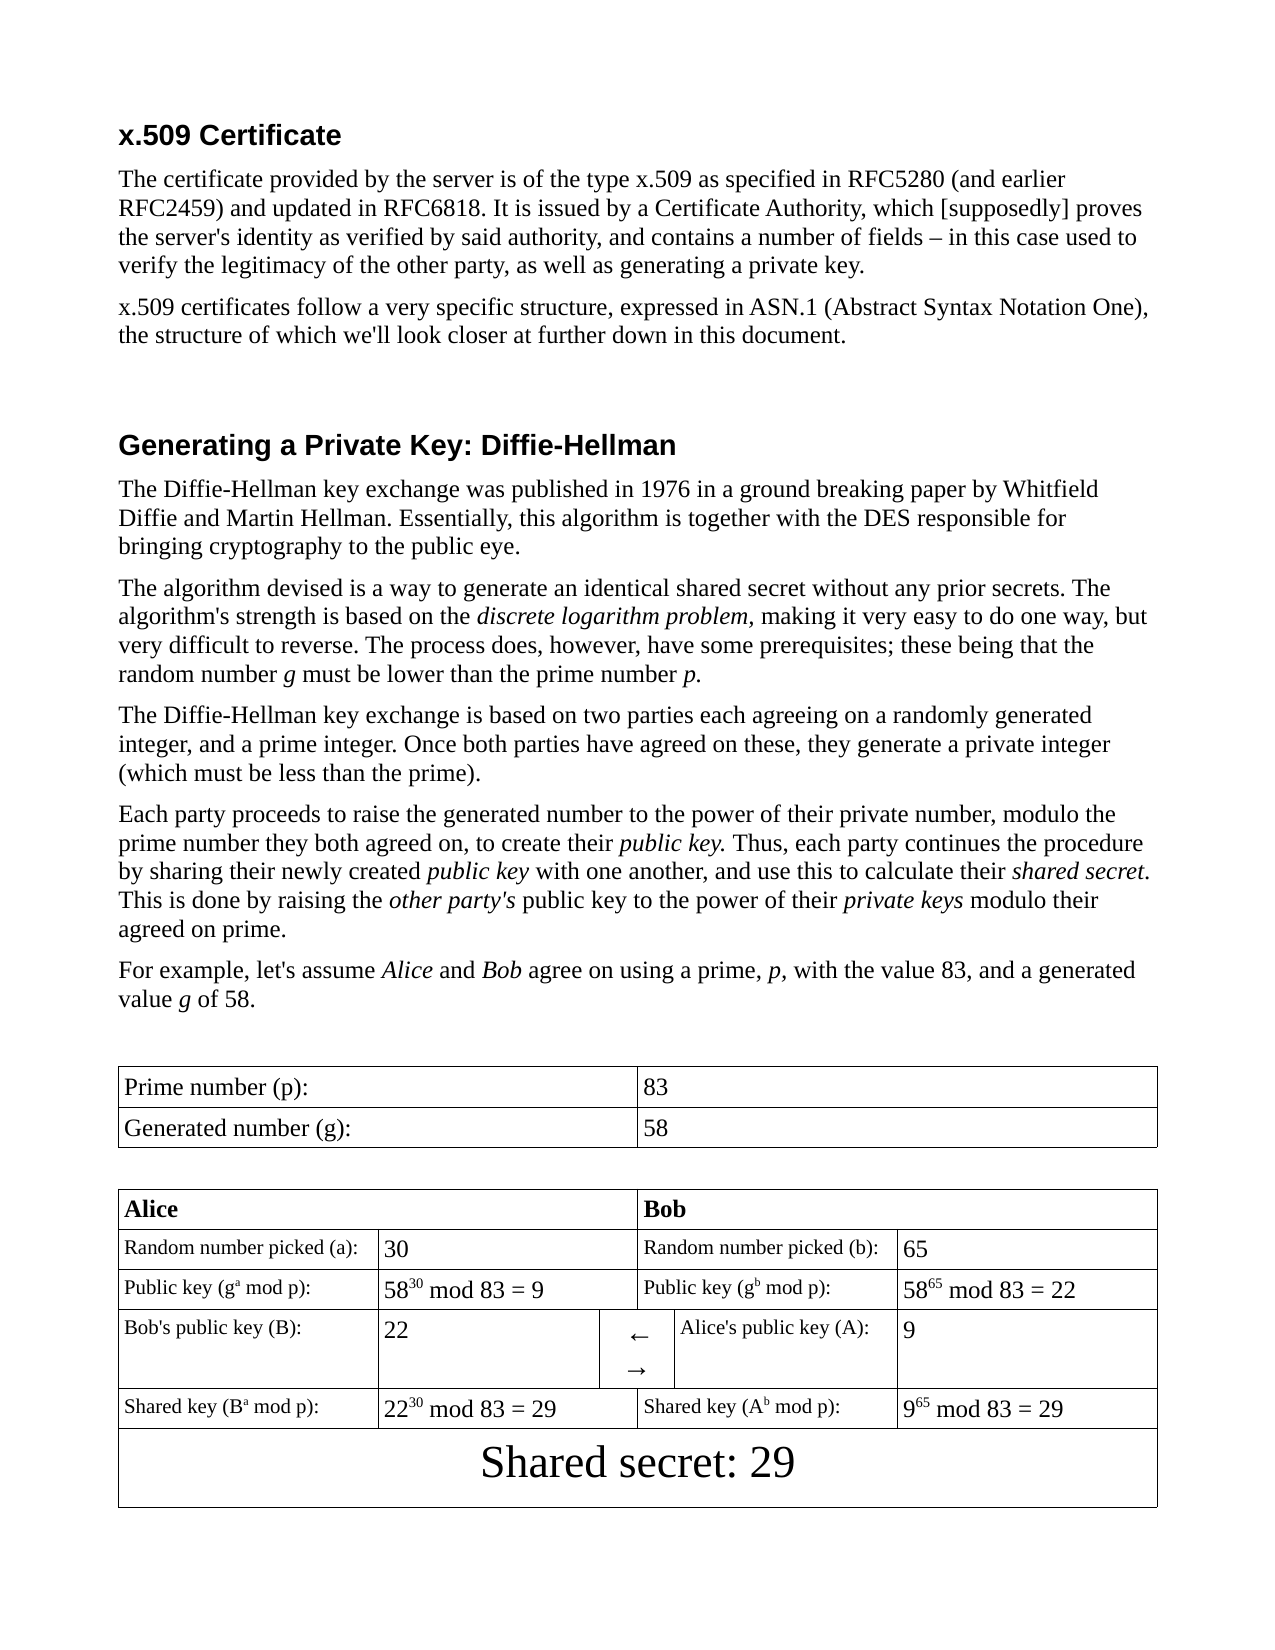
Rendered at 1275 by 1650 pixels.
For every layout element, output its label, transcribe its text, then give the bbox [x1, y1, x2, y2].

table_cell 58 [638, 1108, 1157, 1147]
text The Diffie-Hellman key exchange is based on two parties each agreeing on a randomly generated integer, and a prime integer. Once both parties have agreed on these, they generate a private integer (which must be less than the prime). [118, 700, 1157, 786]
table_cell Shared key (Ab mod p): [638, 1389, 897, 1428]
text The certificate provided by the server is of the type x.509 as specified in RFC5280 (and earlier RFC2459) and updated in RFC6818. It is issued by a Certificate Authority, which [supposedly] proves the server's identity as verified by said authority, and contains a number of fields – in this case used to verify the legitimacy of the other party, as well as generating a private key. [118, 164, 1157, 279]
table_cell 5830 mod 83 = 9 [379, 1270, 637, 1309]
table_cell Shared key (Ba mod p): [119, 1389, 378, 1428]
table_cell ←→ [600, 1310, 674, 1388]
subtitle x.509 Certificate [118, 118, 1157, 152]
text For example, let's assume Alice and Bob agree on using a prime, p, with the value 83, and a generated value g of 58. [118, 955, 1157, 1013]
table_header Prime number (p): [119, 1067, 637, 1107]
table_header 83 [638, 1067, 1157, 1107]
table_cell Random number picked (a): [119, 1230, 378, 1269]
table_cell 5865 mod 83 = 22 [898, 1270, 1157, 1309]
table_cell 2230 mod 83 = 29 [379, 1389, 637, 1428]
table_cell 22 [379, 1310, 599, 1388]
table_cell Alice's public key (A): [675, 1310, 897, 1388]
table_header Alice [119, 1190, 637, 1229]
table_cell 30 [379, 1230, 637, 1269]
table_cell Random number picked (b): [638, 1230, 897, 1269]
table_cell Public key (ga mod p): [119, 1270, 378, 1309]
table_cell 9 [898, 1310, 1157, 1388]
text x.509 certificates follow a very specific structure, expressed in ASN.1 (Abstract Syntax Notation One), the structure of which we'll look closer at further down in this document. [118, 292, 1157, 349]
text Each party proceeds to raise the generated number to the power of their private number, modulo the prime number they both agreed on, to create their public key. Thus, each party continues the procedure by sharing their newly created public key with one another, and use this to calculate their shared secret. This is done by raising the other party's public key to the power of their private keys modulo their agreed on prime. [118, 799, 1157, 943]
subtitle Generating a Private Key: Diffie-Hellman [118, 428, 1157, 461]
table_cell 965 mod 83 = 29 [898, 1389, 1157, 1428]
text The algorithm devised is a way to generate an identical shared secret without any prior secrets. The algorithm's strength is based on the discrete logarithm problem, making it very easy to do one way, but very difficult to reverse. The process does, however, have some prerequisites; these being that the random number g must be lower than the prime number p. [118, 573, 1157, 688]
table_header Bob [638, 1190, 1157, 1229]
table_cell Shared secret: 29 [119, 1429, 1157, 1507]
text The Diffie-Hellman key exchange was published in 1976 in a ground breaking paper by Whitfield Diffie and Martin Hellman. Essentially, this algorithm is together with the DES responsible for bringing cryptography to the public eye. [118, 474, 1157, 560]
table_cell Public key (gb mod p): [638, 1270, 897, 1309]
table_cell Generated number (g): [119, 1108, 637, 1147]
table_cell Bob's public key (B): [119, 1310, 378, 1388]
table_cell 65 [898, 1230, 1157, 1269]
